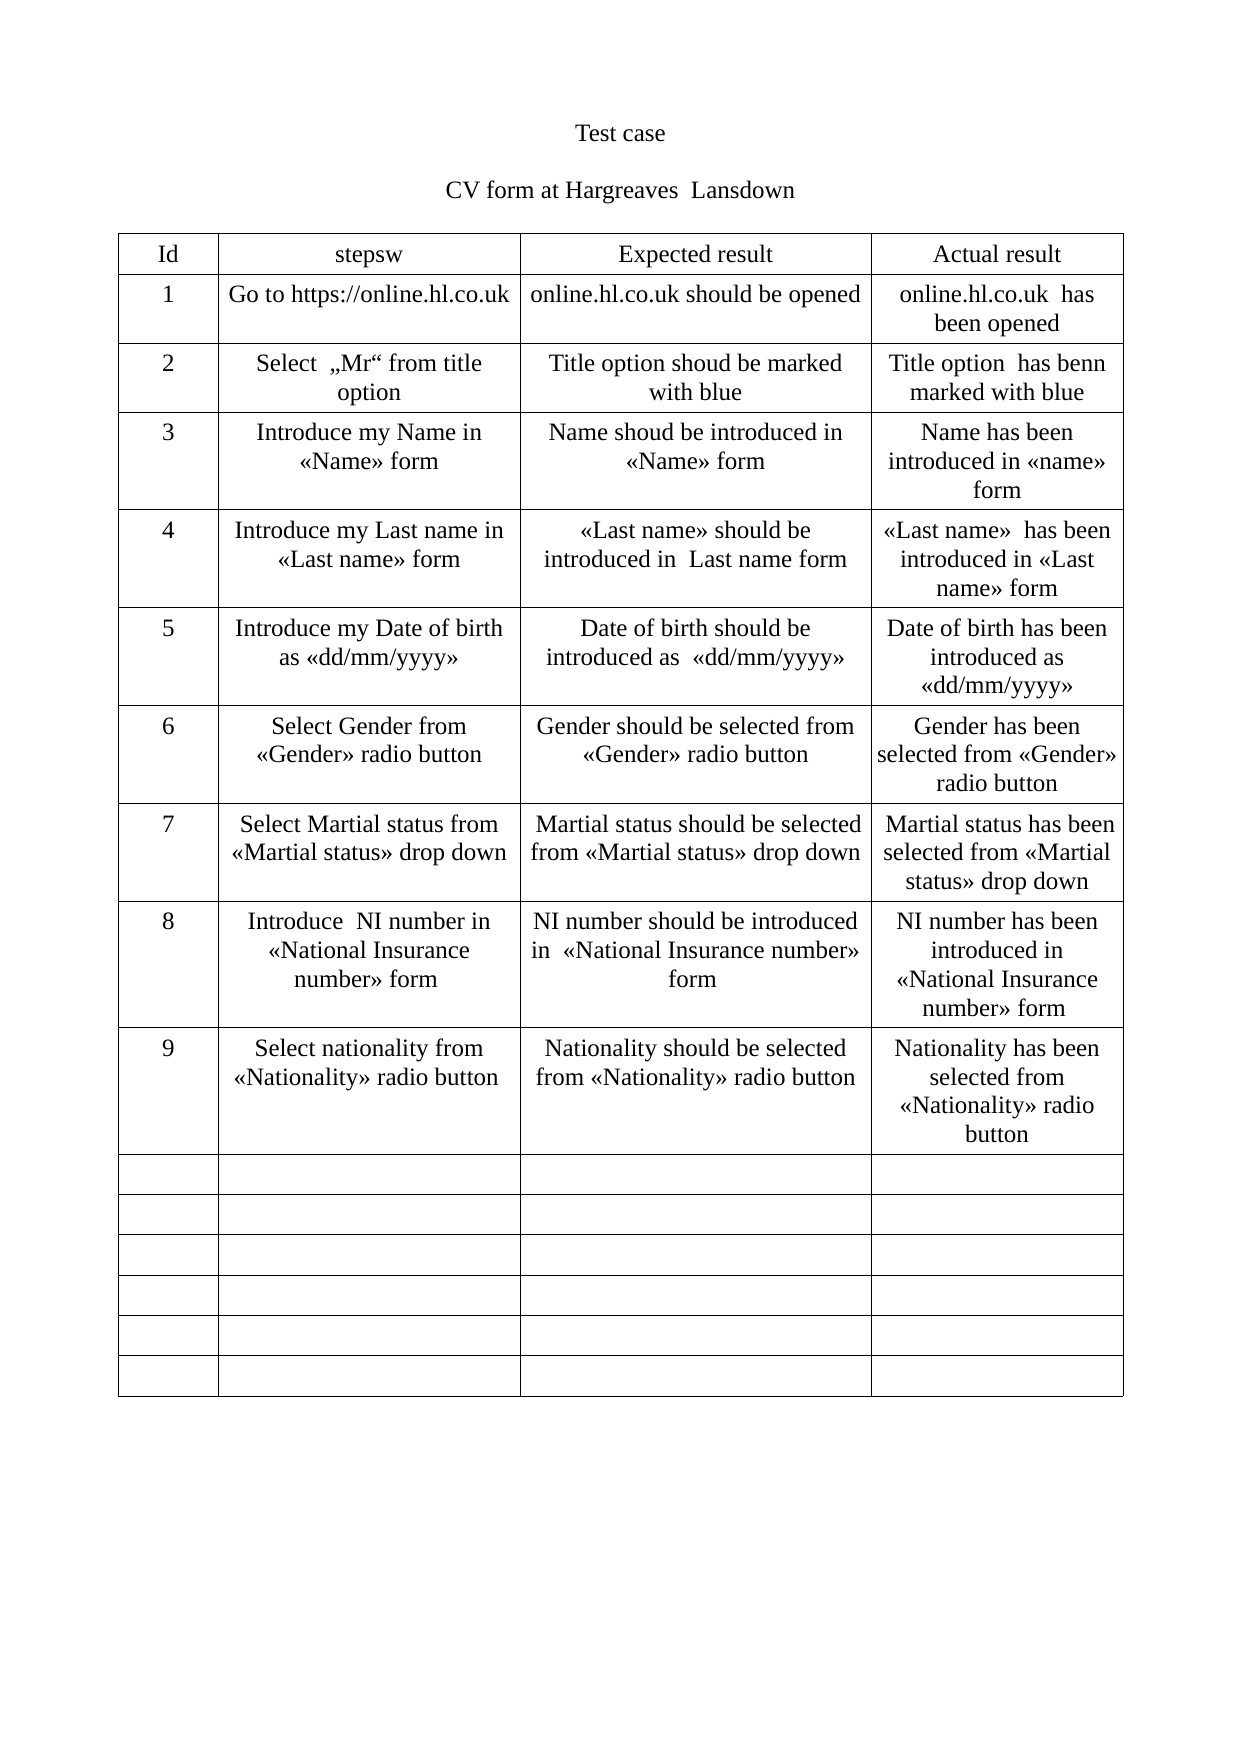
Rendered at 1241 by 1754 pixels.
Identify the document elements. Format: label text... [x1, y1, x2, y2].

table_cell [219, 1235, 520, 1275]
table_cell Select Martial status from «Martial status» drop down [219, 804, 520, 901]
table_cell Select Gender from «Gender» radio button [219, 706, 520, 803]
table_cell Date of birth has been introduced as «dd/mm/yyyy» [872, 608, 1123, 705]
table_cell [872, 1356, 1123, 1396]
table_cell [119, 1356, 218, 1396]
table_cell [521, 1316, 871, 1355]
table_cell NI number has been introduced in «National Insurance number» form [872, 902, 1123, 1027]
table_cell [521, 1356, 871, 1396]
table_cell [219, 1276, 520, 1315]
table_cell [872, 1195, 1123, 1234]
table_cell 7 [119, 804, 218, 901]
table_cell Introduce my Last name in «Last name» form [219, 510, 520, 607]
table_cell Select nationality from «Nationality» radio button [219, 1028, 520, 1154]
table_cell 6 [119, 706, 218, 803]
table_cell [219, 1155, 520, 1194]
table_cell Go to https://online.hl.co.uk [219, 275, 520, 342]
table_cell [521, 1155, 871, 1194]
table_cell 5 [119, 608, 218, 705]
table_cell [872, 1155, 1123, 1194]
table_cell Introduce my Name in «Name» form [219, 413, 520, 509]
table_header stepsw [219, 234, 520, 273]
table_header Expected result [521, 234, 871, 273]
text CV form at Hargreaves Lansdown [118, 176, 1122, 204]
table_cell Martial status has been selected from «Martial status» drop down [872, 804, 1123, 901]
table_cell online.hl.co.uk has been opened [872, 275, 1123, 342]
table_cell [872, 1235, 1123, 1275]
table_cell [119, 1316, 218, 1355]
text Test case [118, 118, 1122, 147]
table_cell 9 [119, 1028, 218, 1154]
table_cell Nationality should be selected from «Nationality» radio button [521, 1028, 871, 1154]
table_cell Nationality has been selected from «Nationality» radio button [872, 1028, 1123, 1154]
table_cell 1 [119, 275, 218, 342]
table_cell Date of birth should be introduced as «dd/mm/yyyy» [521, 608, 871, 705]
table_cell Introduce NI number in «National Insurance number» form [219, 902, 520, 1027]
table_cell online.hl.co.uk should be opened [521, 275, 871, 342]
table_cell Gender has been selected from «Gender» radio button [872, 706, 1123, 803]
table_cell Title option shoud be marked with blue [521, 344, 871, 412]
table_cell Title option has benn marked with blue [872, 344, 1123, 412]
table_cell [119, 1235, 218, 1275]
table_cell Select „Mr“ from title option [219, 344, 520, 412]
table_cell Introduce my Date of birth as «dd/mm/yyyy» [219, 608, 520, 705]
table_header Id [119, 234, 218, 273]
table_cell 8 [119, 902, 218, 1027]
table_cell NI number should be introduced in «National Insurance number» form [521, 902, 871, 1027]
table_cell [872, 1276, 1123, 1315]
table_cell [119, 1195, 218, 1234]
table_cell [219, 1316, 520, 1355]
table_cell [872, 1316, 1123, 1355]
table_cell [119, 1276, 218, 1315]
table_cell Martial status should be selected from «Martial status» drop down [521, 804, 871, 901]
table_header Actual result [872, 234, 1123, 273]
table_cell 4 [119, 510, 218, 607]
table_cell Gender should be selected from «Gender» radio button [521, 706, 871, 803]
table_cell [119, 1155, 218, 1194]
table_cell «Last name» has been introduced in «Last name» form [872, 510, 1123, 607]
table_cell «Last name» should be introduced in Last name form [521, 510, 871, 607]
table_cell [219, 1356, 520, 1396]
table_cell [219, 1195, 520, 1234]
table_cell Name has been introduced in «name» form [872, 413, 1123, 509]
table_cell Name shoud be introduced in «Name» form [521, 413, 871, 509]
table_cell [521, 1195, 871, 1234]
table_cell [521, 1276, 871, 1315]
table_cell 3 [119, 413, 218, 509]
table_cell [521, 1235, 871, 1275]
table_cell 2 [119, 344, 218, 412]
